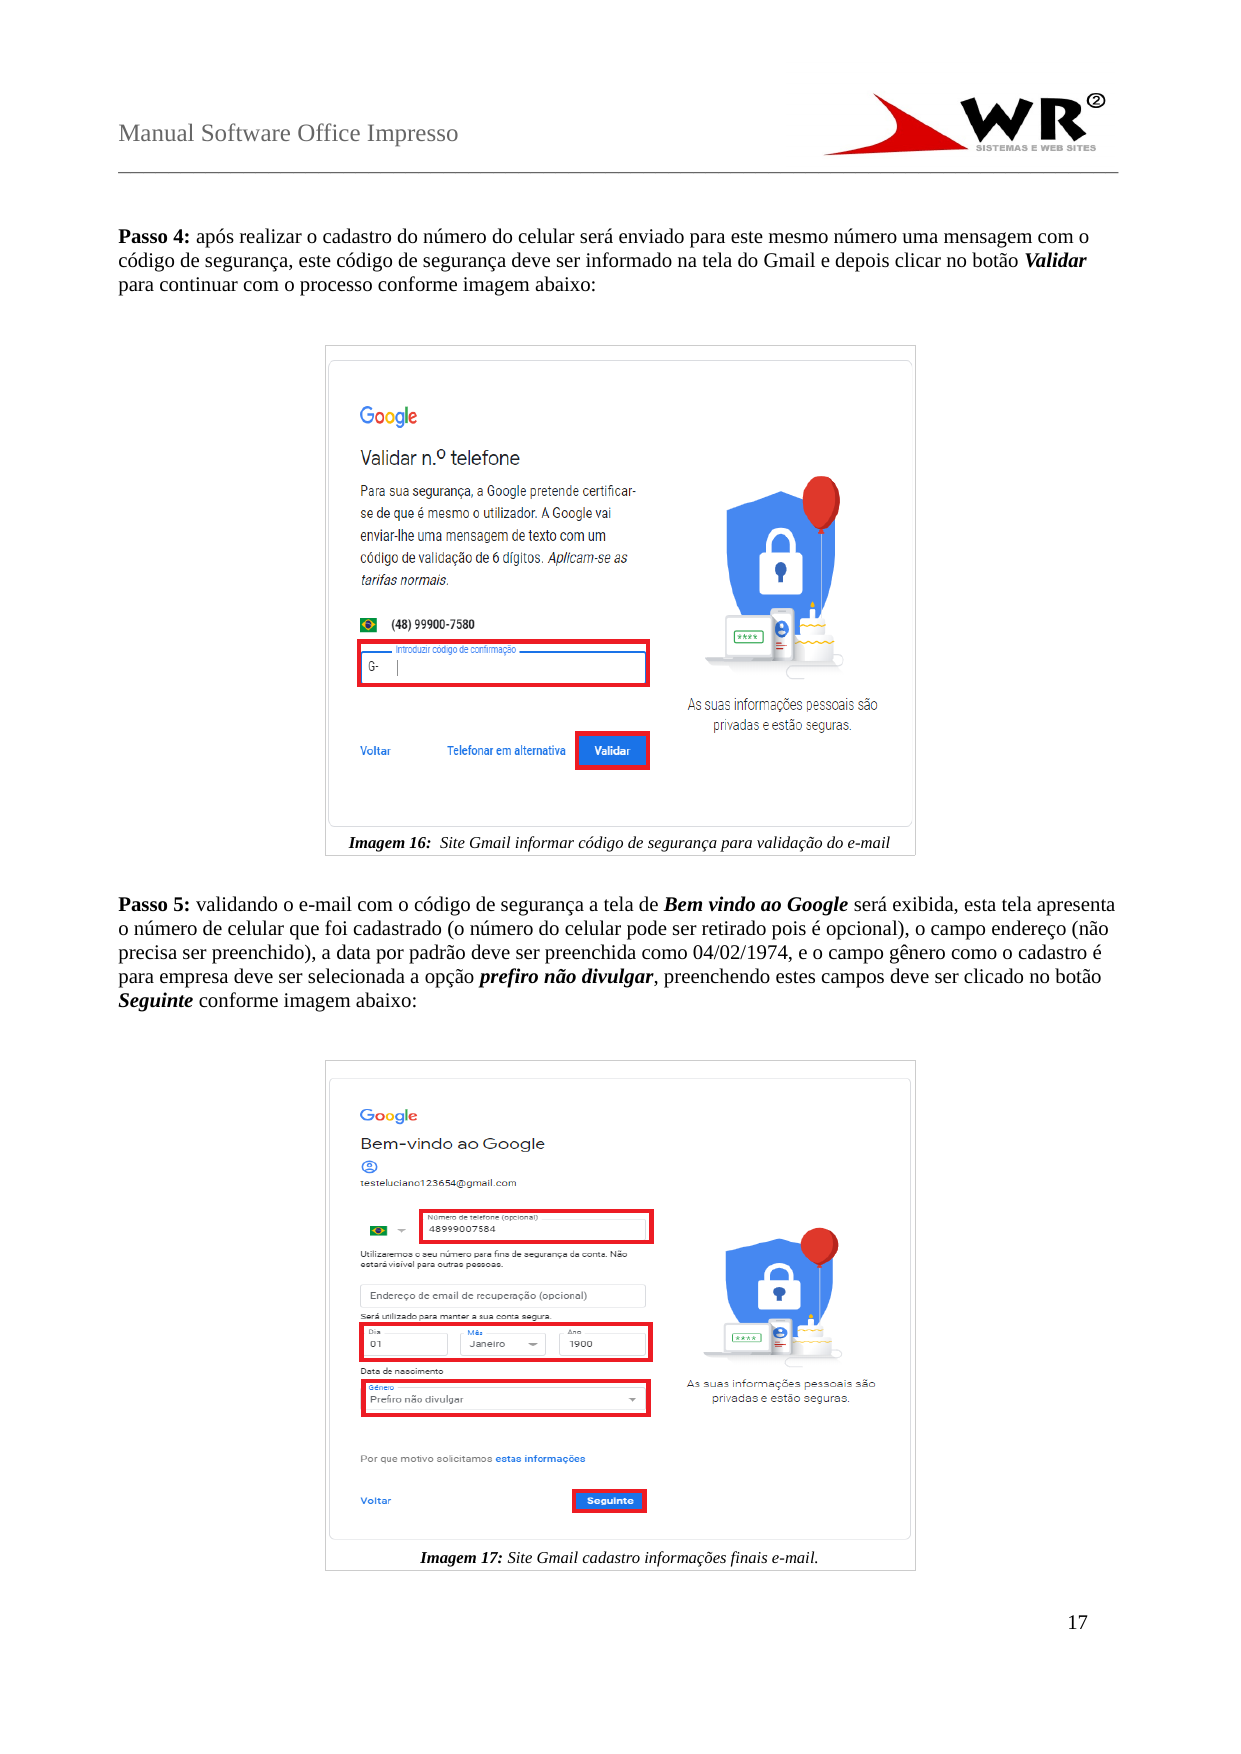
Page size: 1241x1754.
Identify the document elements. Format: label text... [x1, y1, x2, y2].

picture [327, 360, 913, 828]
picture [786, 52, 1116, 167]
text Passo 4: após realizar o cadastro do número do celular será enviado para este mesmo número uma mensagem com o código de segurança, este código de segurança deve ser informado na tela do Gmail e depois clicar no botão Validar para continuar com o processo conforme imagem abaixo: [118, 224, 1122, 296]
picture [327, 1075, 913, 1543]
text Imagem 16: Site Gmail informar código de segurança para validação do e-mail [328, 828, 912, 852]
text Imagem 17: Site Gmail cadastro informações finais e-mail. [328, 1543, 912, 1567]
text Passo 5: validando o e-mail com o código de segurança a tela de Bem vindo ao Google será exibida, esta tela apresenta o número de celular que foi cadastrado (o número do celular pode ser retirado pois é opcional), o campo endereço (não precisa ser preenchido), a data por padrão deve ser preenchida como 04/02/1974, e o campo gênero como o cadastro é para empresa deve ser selecionada a opção prefiro não divulgar, preenchendo estes campos deve ser clicado no botão Seguinte conforme imagem abaixo: [118, 891, 1122, 1012]
